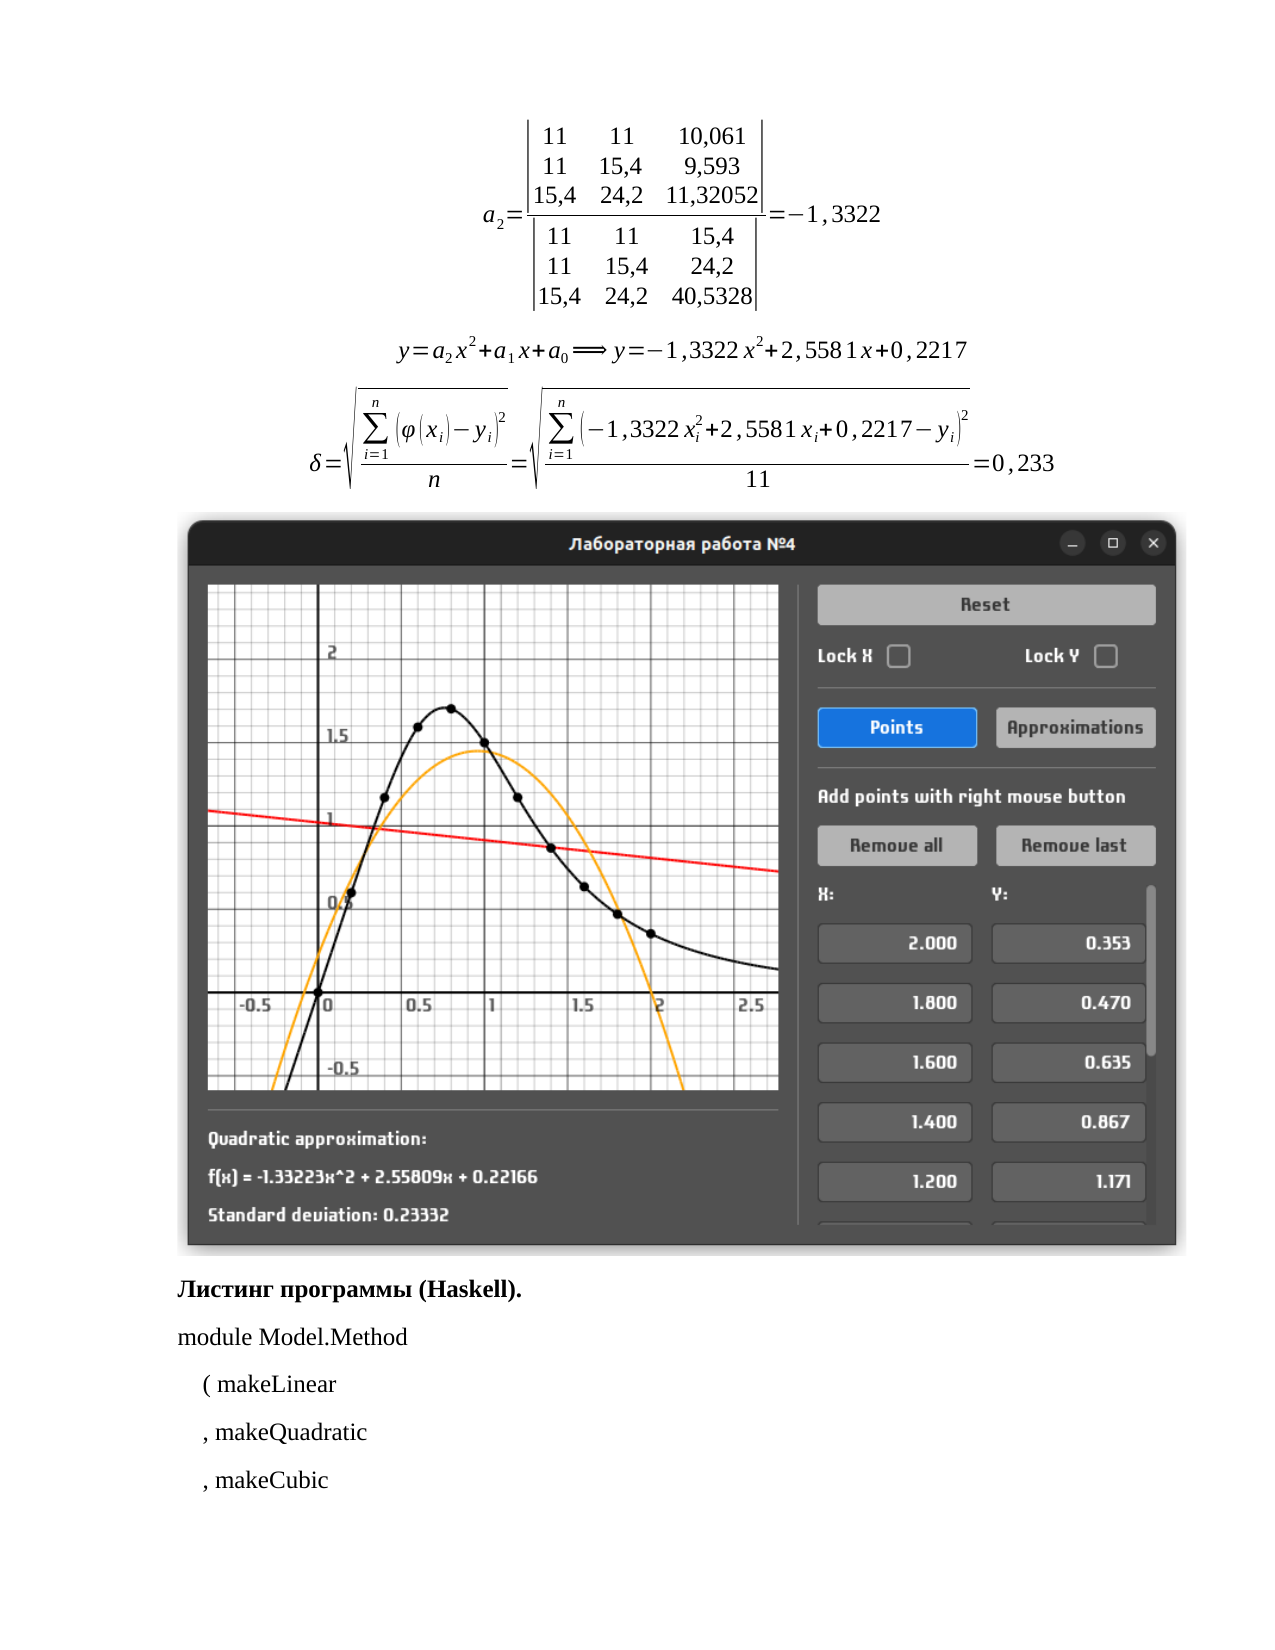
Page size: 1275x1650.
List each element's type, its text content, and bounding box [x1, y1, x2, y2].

picture [177, 512, 1187, 1256]
text ( makeLinear [177, 1369, 1186, 1398]
text Листинг программы (Haskell). [177, 1274, 1186, 1303]
text , makeCubic [177, 1465, 1186, 1494]
text module Model.Method [177, 1322, 1186, 1351]
text , makeQuadratic [177, 1417, 1186, 1446]
